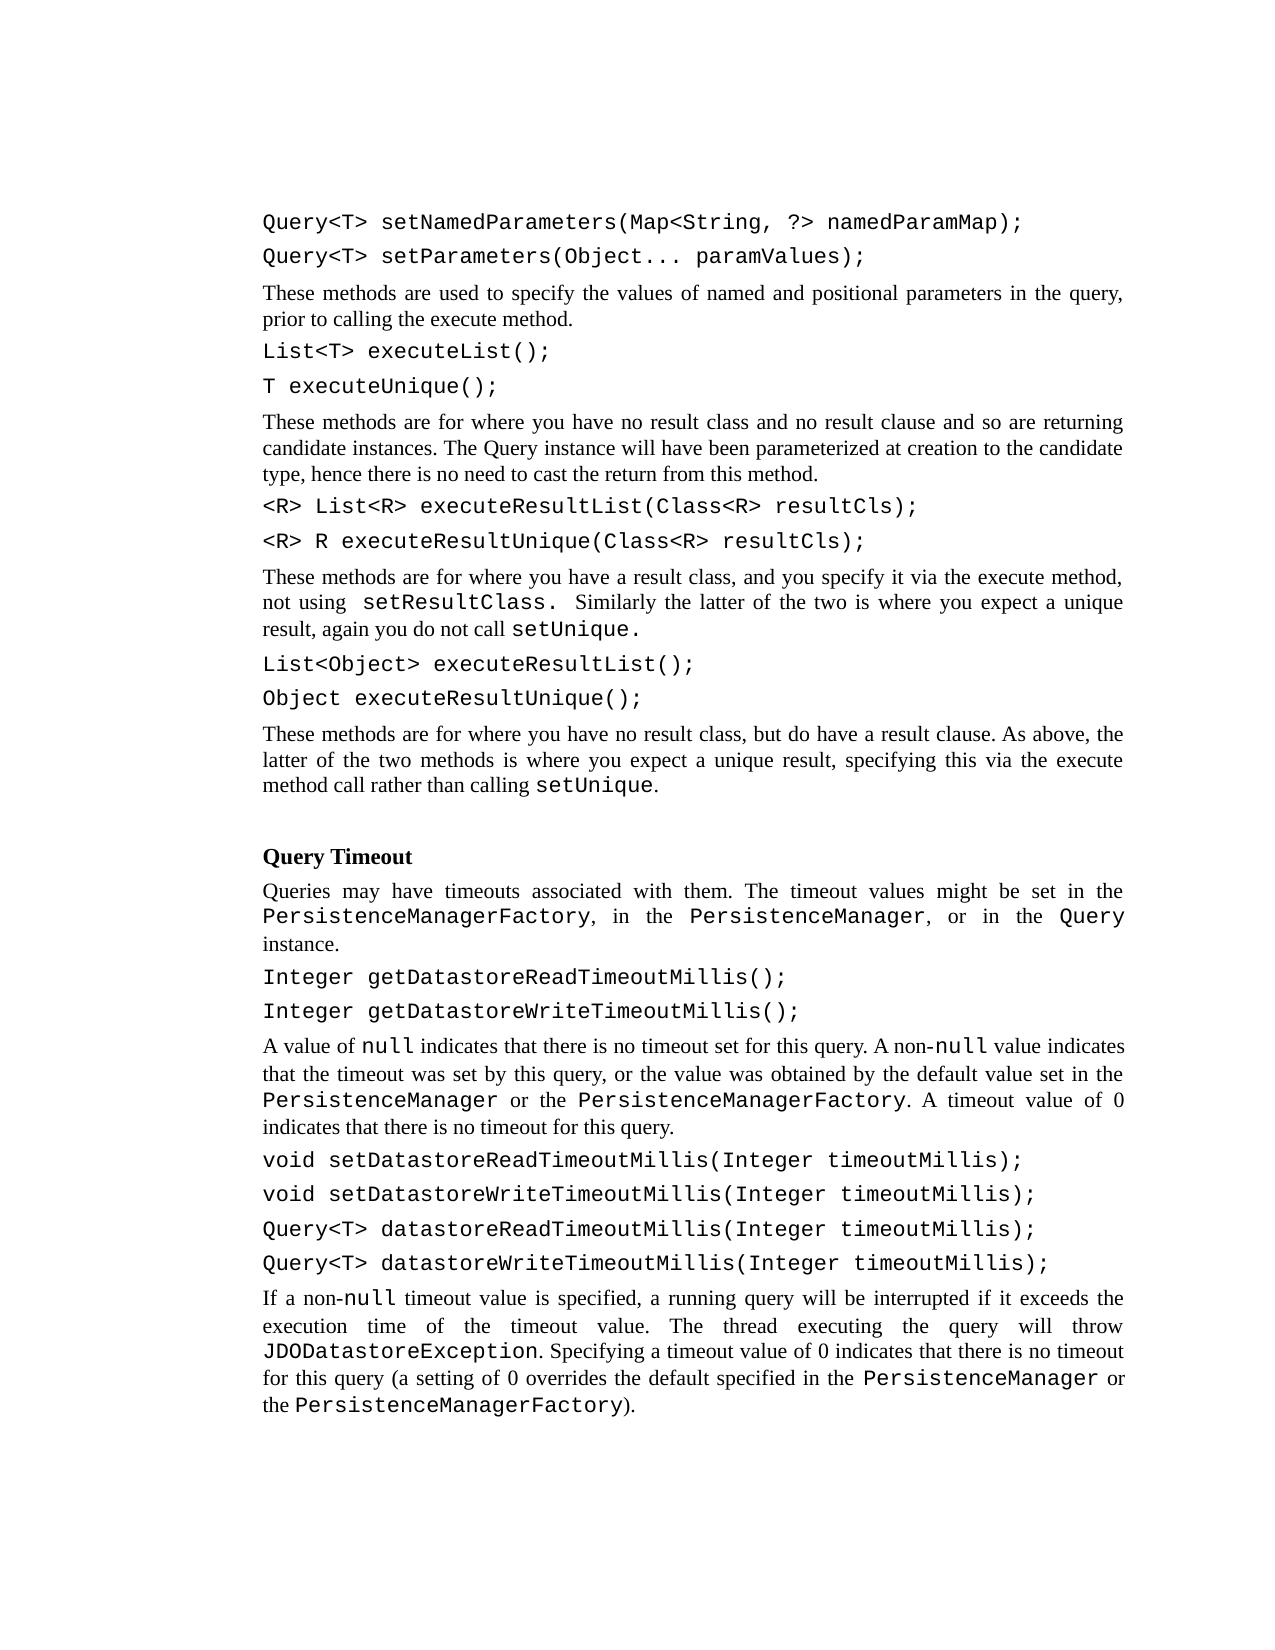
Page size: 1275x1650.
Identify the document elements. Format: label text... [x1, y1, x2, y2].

text <R> List<R> executeResultList(Class<R> resultCls); [262, 494, 1125, 520]
text void setDatastoreReadTimeoutMillis(Integer timeoutMillis); [262, 1148, 1125, 1174]
text These methods are for where you have no result class, but do have a result clause. As above, the latter of the two methods is where you expect a unique result, specifying this via the execute method call rather than calling setUnique. [262, 720, 1125, 799]
text A14.6.1-7 [If a non-null timeout value is specified, a running query will be interrupted if it exceeds the execution time of the timeout value. The thread executing the query will throw JDODatastoreException. Specifying a timeout value of 0 indicates that there is no timeout for this query (a setting of 0 overrides the default specified in the PersistenceManager or the PersistenceManagerFactory).] [262, 1285, 1125, 1419]
text These methods are for where you have no result class and no result clause and so are returning candidate instances. The Query instance will have been parameterized at creation to the candidate type, hence there is no need to cast the return from this method. [262, 408, 1125, 486]
text void setDatastoreWriteTimeoutMillis(Integer timeoutMillis); [262, 1182, 1125, 1208]
text <R> R executeResultUnique(Class<R> resultCls); [262, 529, 1125, 555]
text Query<T> setParameters(Object... paramValues); [262, 244, 1125, 270]
text Query<T> setNamedParameters(Map<String, ?> namedParamMap); [262, 210, 1125, 236]
text A value of null indicates that there is no timeout set for this query. A non-null value indicates that the timeout was set by this query, or the value was obtained by the default value set in the PersistenceManager or the PersistenceManagerFactory. A timeout value of 0 indicates that there is no timeout for this query. [262, 1033, 1125, 1139]
text List<T> executeList(); [262, 339, 1125, 365]
text Queries may have timeouts associated with them. The timeout values might be set in the PersistenceManagerFactory, in the PersistenceManager, or in the Query instance. [262, 877, 1125, 956]
text Integer getDatastoreWriteTimeoutMillis(); [262, 999, 1125, 1025]
text Query<T> datastoreReadTimeoutMillis(Integer timeoutMillis); [262, 1217, 1125, 1243]
text Integer getDatastoreReadTimeoutMillis(); [262, 965, 1125, 991]
text These methods are for where you have a result class, and you specify it via the execute method, not using setResultClass. Similarly the latter of the two is where you expect a unique result, again you do not call setUnique. [262, 563, 1125, 643]
text T executeUnique(); [262, 373, 1125, 399]
text These methods are used to specify the values of named and positional parameters in the query, prior to calling the execute method. [262, 279, 1125, 331]
subtitle Query Timeout [150, 842, 1125, 869]
text Object executeResultUnique(); [262, 686, 1125, 712]
text List<Object> executeResultList(); [262, 651, 1125, 677]
text Query<T> datastoreWriteTimeoutMillis(Integer timeoutMillis); [262, 1251, 1125, 1277]
